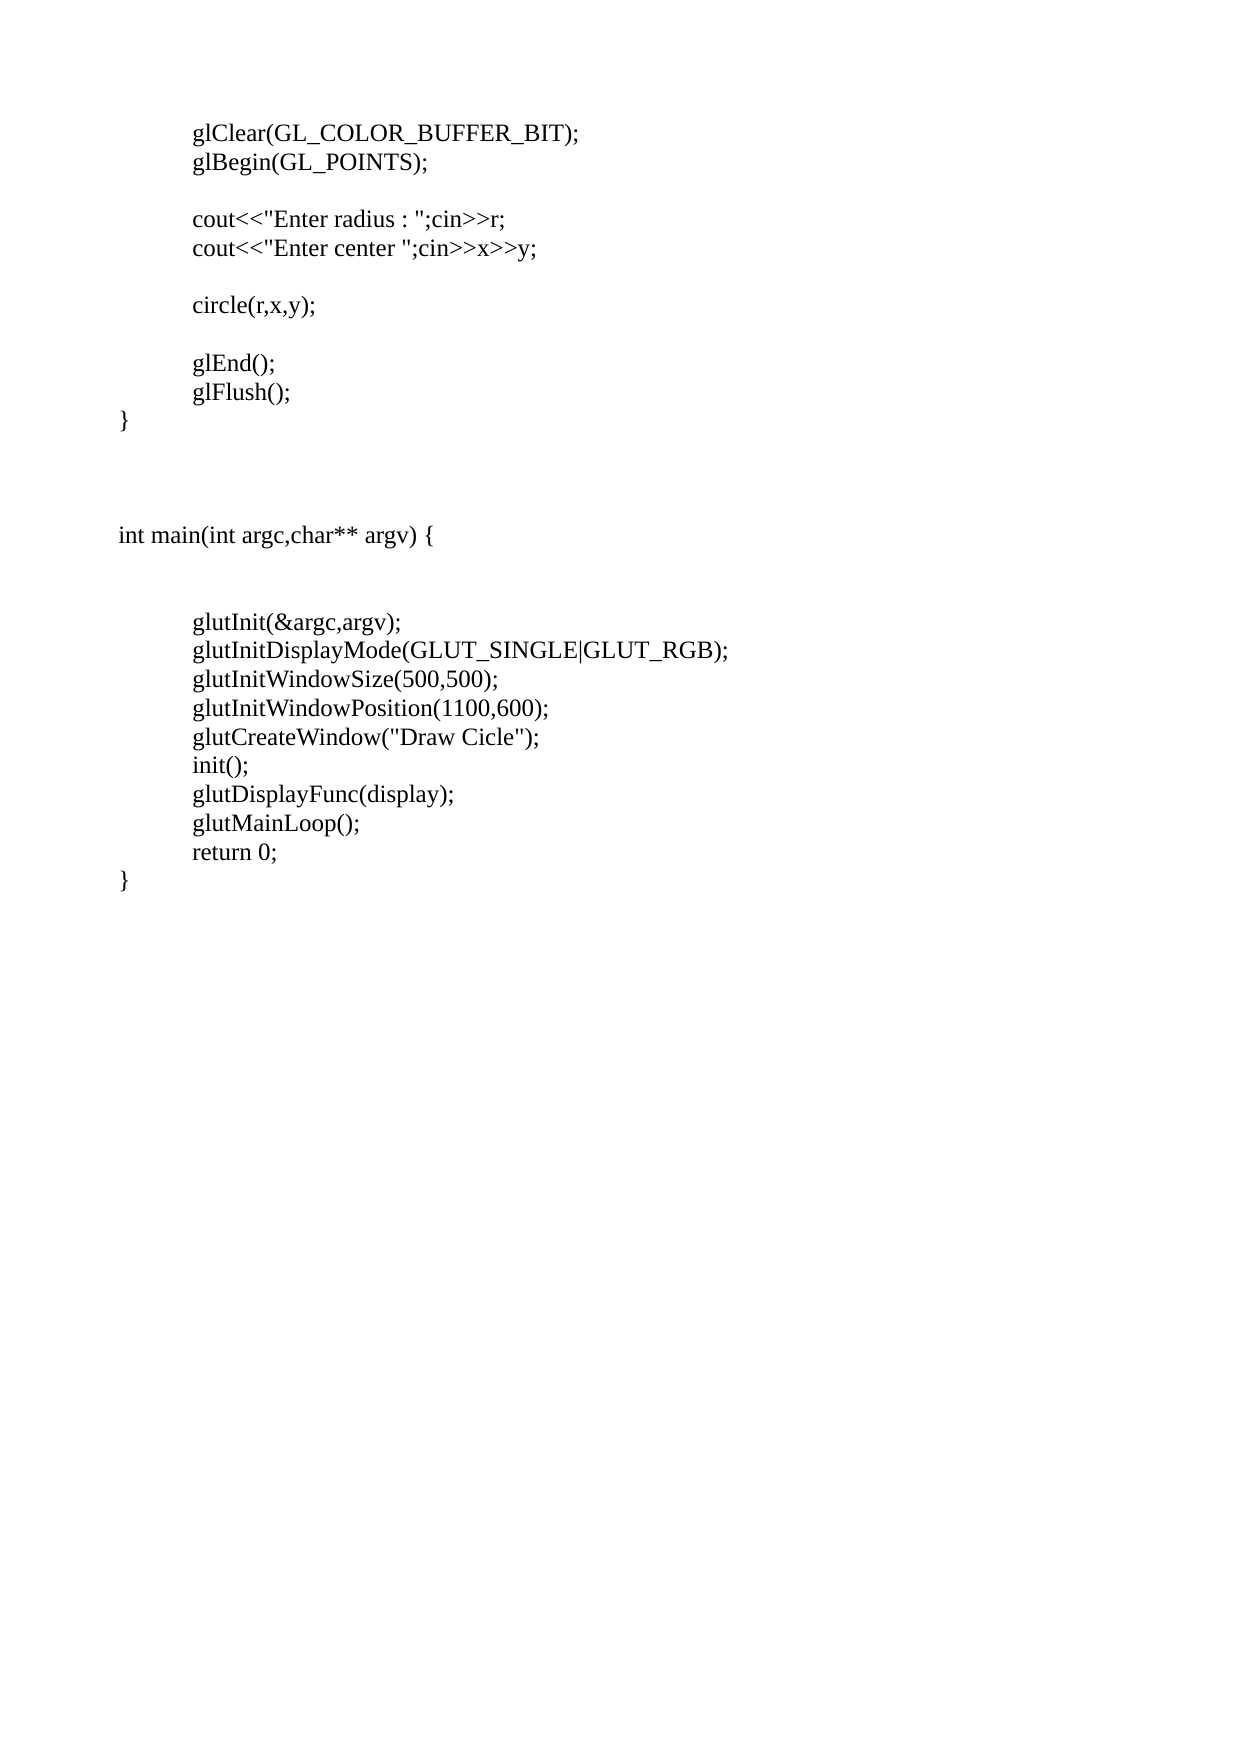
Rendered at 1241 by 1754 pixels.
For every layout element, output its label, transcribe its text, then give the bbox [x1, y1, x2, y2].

text glutInit(&argc,argv); [118, 607, 1122, 636]
text glutMainLoop(); [118, 808, 1122, 837]
text glutInitWindowPosition(1100,600); [118, 693, 1122, 722]
text glClear(GL_COLOR_BUFFER_BIT); [118, 118, 1122, 147]
text glutInitWindowSize(500,500); [118, 664, 1122, 693]
text cout<<"Enter center ";cin>>x>>y; [118, 233, 1122, 262]
text int main(int argc,char** argv) { [118, 521, 1122, 549]
text init(); [118, 751, 1122, 779]
text glBegin(GL_POINTS); [118, 147, 1122, 176]
text glFlush(); [118, 377, 1122, 406]
text } [118, 866, 1122, 894]
text glutInitDisplayMode(GLUT_SINGLE|GLUT_RGB); [118, 636, 1122, 664]
text glEnd(); [118, 348, 1122, 377]
text } [118, 406, 1122, 434]
text glutDisplayFunc(display); [118, 779, 1122, 808]
text return 0; [118, 837, 1122, 866]
text cout<<"Enter radius : ";cin>>r; [118, 204, 1122, 233]
text glutCreateWindow("Draw Cicle"); [118, 722, 1122, 751]
text circle(r,x,y); [118, 291, 1122, 319]
